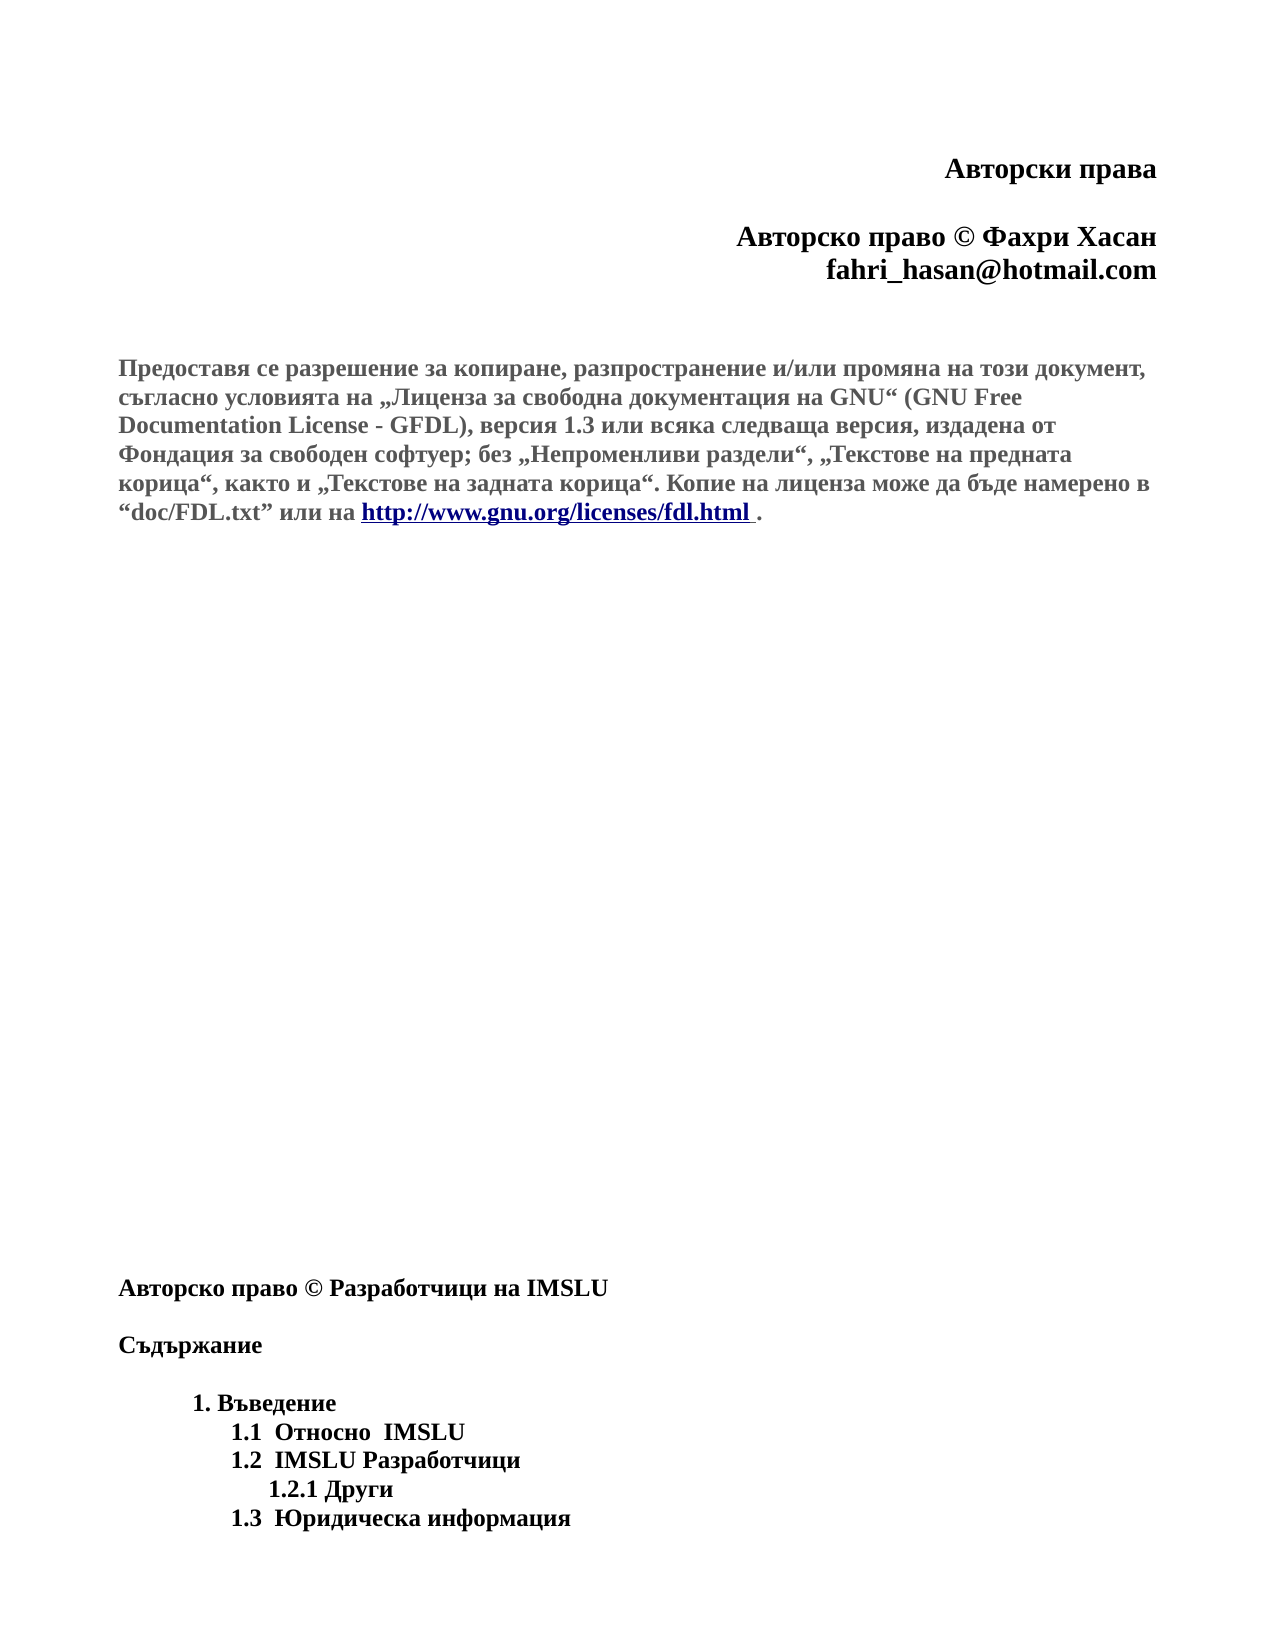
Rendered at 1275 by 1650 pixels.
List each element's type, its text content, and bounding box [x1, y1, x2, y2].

text Авторско право © Разработчици на IMSLU [118, 1273, 1157, 1302]
list Относно IMSLU [231, 1417, 1157, 1445]
list 1.2.1 Други [231, 1474, 1157, 1503]
text Авторски права [118, 152, 1157, 185]
list Юридическа информация [231, 1503, 1157, 1532]
list IMSLU Разработчици [231, 1445, 1157, 1474]
text Предоставя се разрешение за копиране, разпространение и/или промяна на този документ, съгласно условията на „Лиценза за свободна документация на GNU“ (GNU Free Documentation License - GFDL), версия 1.3 или всяка следваща версия, издадена от Фондация за свободен софтуер; без „Непроменливи раздели“, „Текстове на предната корица“, както и „Текстове на задната корица“. Копие на лиценза може да бъде намерено в “doc/FDL.txt” или на http://www.gnu.org/licenses/fdl.html . [118, 353, 1157, 525]
text Съдържание [118, 1330, 1157, 1359]
text 1. Въведение [118, 1388, 1157, 1417]
text fahri_hasan@hotmail.com [118, 252, 1157, 286]
text Авторско право © Фахри Хасан [118, 219, 1157, 252]
